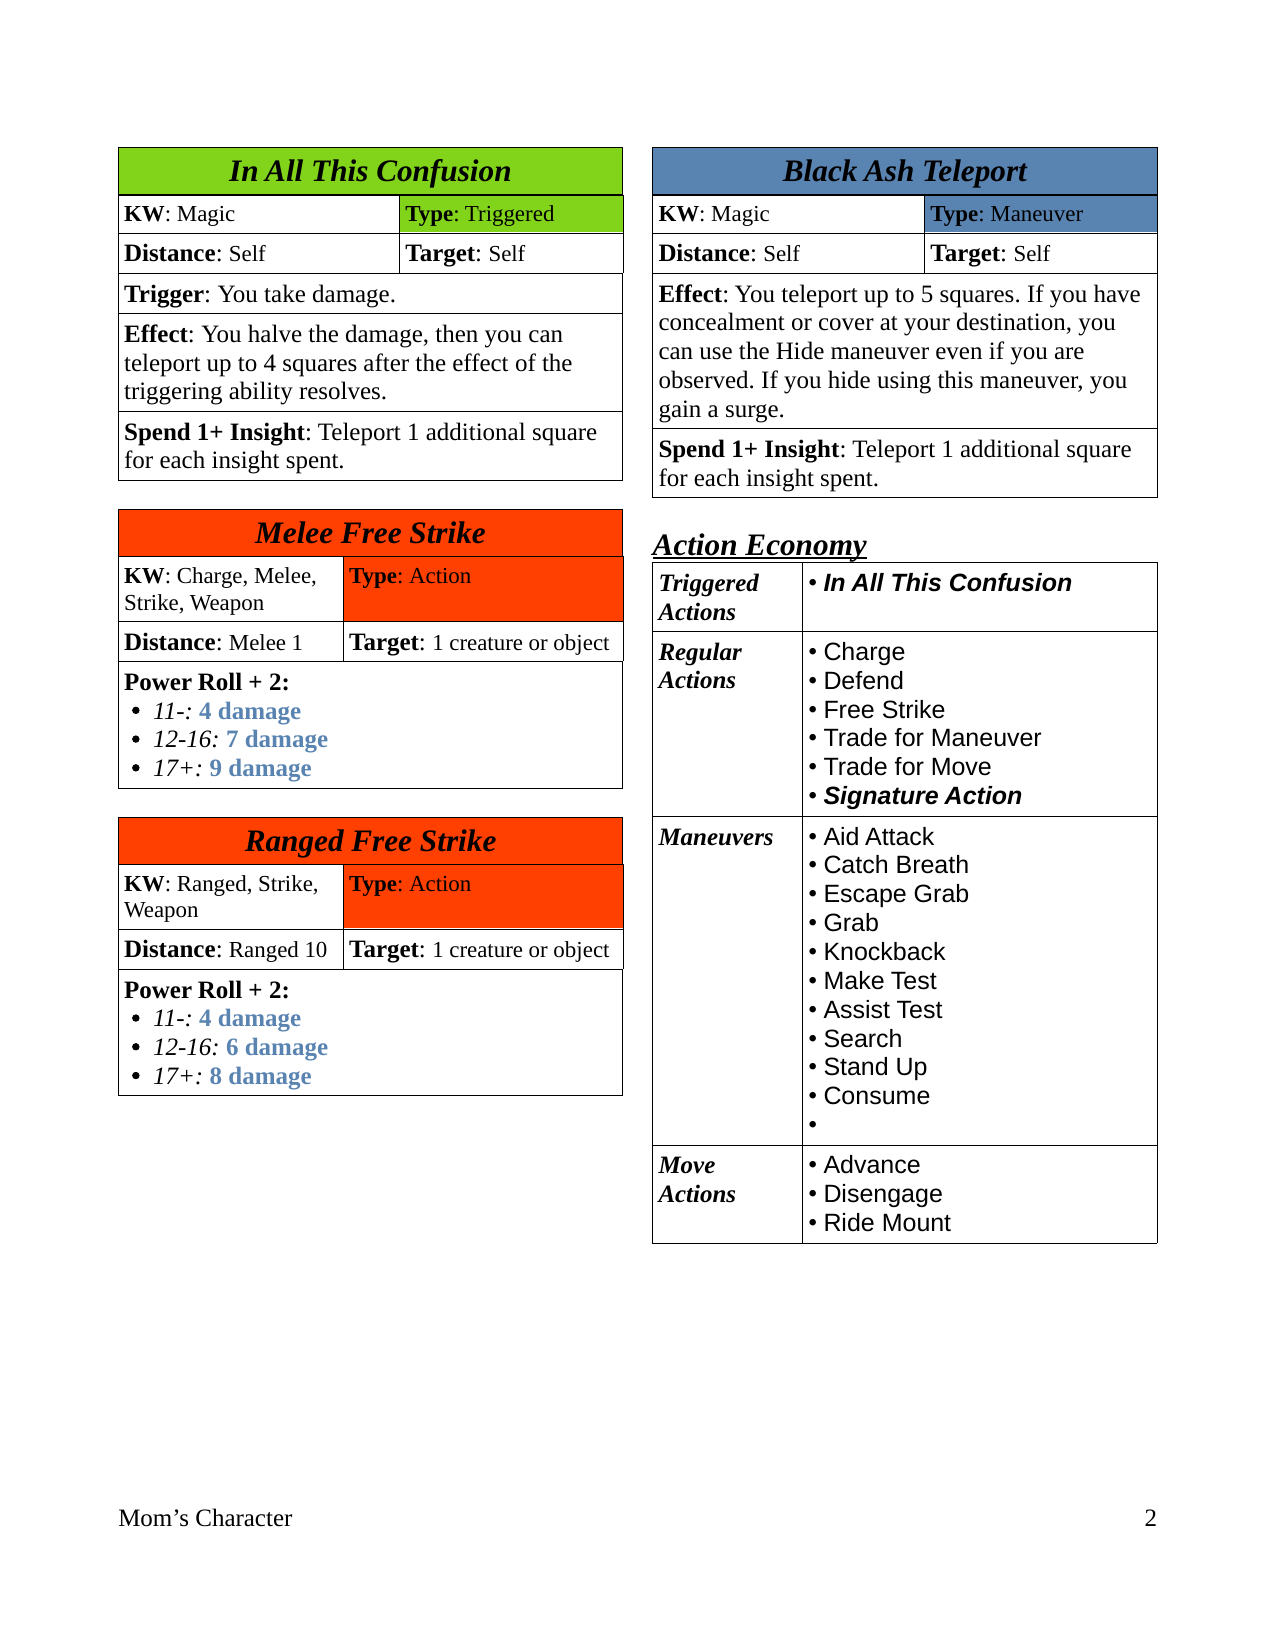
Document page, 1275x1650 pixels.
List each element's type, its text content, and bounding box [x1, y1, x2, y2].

table_header KW: Charge, Melee, Strike, Weapon [119, 557, 343, 621]
table_cell Target: 1 creature or object [344, 930, 623, 969]
text Action Economy [652, 526, 1157, 562]
table_header Ranged Free Strike [119, 818, 622, 864]
table_header Power Roll + 2: 11-: 4 damage 12-16: 7 damage 17+: 9 damage [119, 662, 622, 788]
table_cell Effect: You halve the damage, then you can teleport up to 4 squares after the effect of the triggering ability resolves. [119, 314, 622, 411]
table_header Power Roll + 2: 11-: 4 damage 12-16: 6 damage 17+: 8 damage [119, 970, 622, 1095]
table_cell Target: Self [400, 234, 623, 273]
table_cell Distance: Self [119, 234, 399, 273]
table_header In All This Confusion [119, 148, 622, 194]
table_cell Move Actions [653, 1146, 802, 1243]
table_header Trigger: You take damage. [119, 274, 622, 313]
table_header Black Ash Teleport [653, 148, 1157, 194]
table_header KW: Ranged, Strike, Weapon [119, 865, 343, 928]
table_cell Maneuvers [653, 817, 802, 1145]
table_cell Target: 1 creature or object [344, 622, 623, 661]
table_header Type: Triggered [400, 196, 623, 232]
table_cell Target: Self [925, 234, 1157, 273]
table_cell Distance: Ranged 10 [119, 930, 343, 969]
table_cell Regular Actions [653, 632, 802, 816]
table_header KW: Magic [119, 196, 399, 232]
table_cell Charge Defend Free Strike Trade for Maneuver Trade for Move Signature Action [803, 632, 1157, 816]
table_cell Spend 1+ Insight: Teleport 1 additional square for each insight spent. [653, 429, 1157, 497]
table_cell Distance: Self [653, 234, 924, 273]
table_header KW: Magic [653, 196, 924, 232]
table_header Triggered Actions [653, 563, 802, 631]
table_cell Advance Disengage Ride Mount [803, 1146, 1157, 1243]
table_cell Aid Attack Catch Breath Escape Grab Grab Knockback Make Test Assist Test Search Stand Up Consume [803, 817, 1157, 1145]
table_header Melee Free Strike [119, 510, 622, 556]
table_header Type: Action [344, 557, 623, 621]
table_header Type: Action [344, 865, 623, 928]
table_header In All This Confusion [803, 563, 1157, 631]
table_cell Spend 1+ Insight: Teleport 1 additional square for each insight spent. [119, 412, 622, 480]
table_header Effect: You teleport up to 5 squares. If you have concealment or cover at your destination, you can use the Hide maneuver even if you are observed. If you hide using this maneuver, you gain a surge. [653, 274, 1157, 428]
table_cell Distance: Melee 1 [119, 622, 343, 661]
table_header Type: Maneuver [925, 196, 1157, 232]
